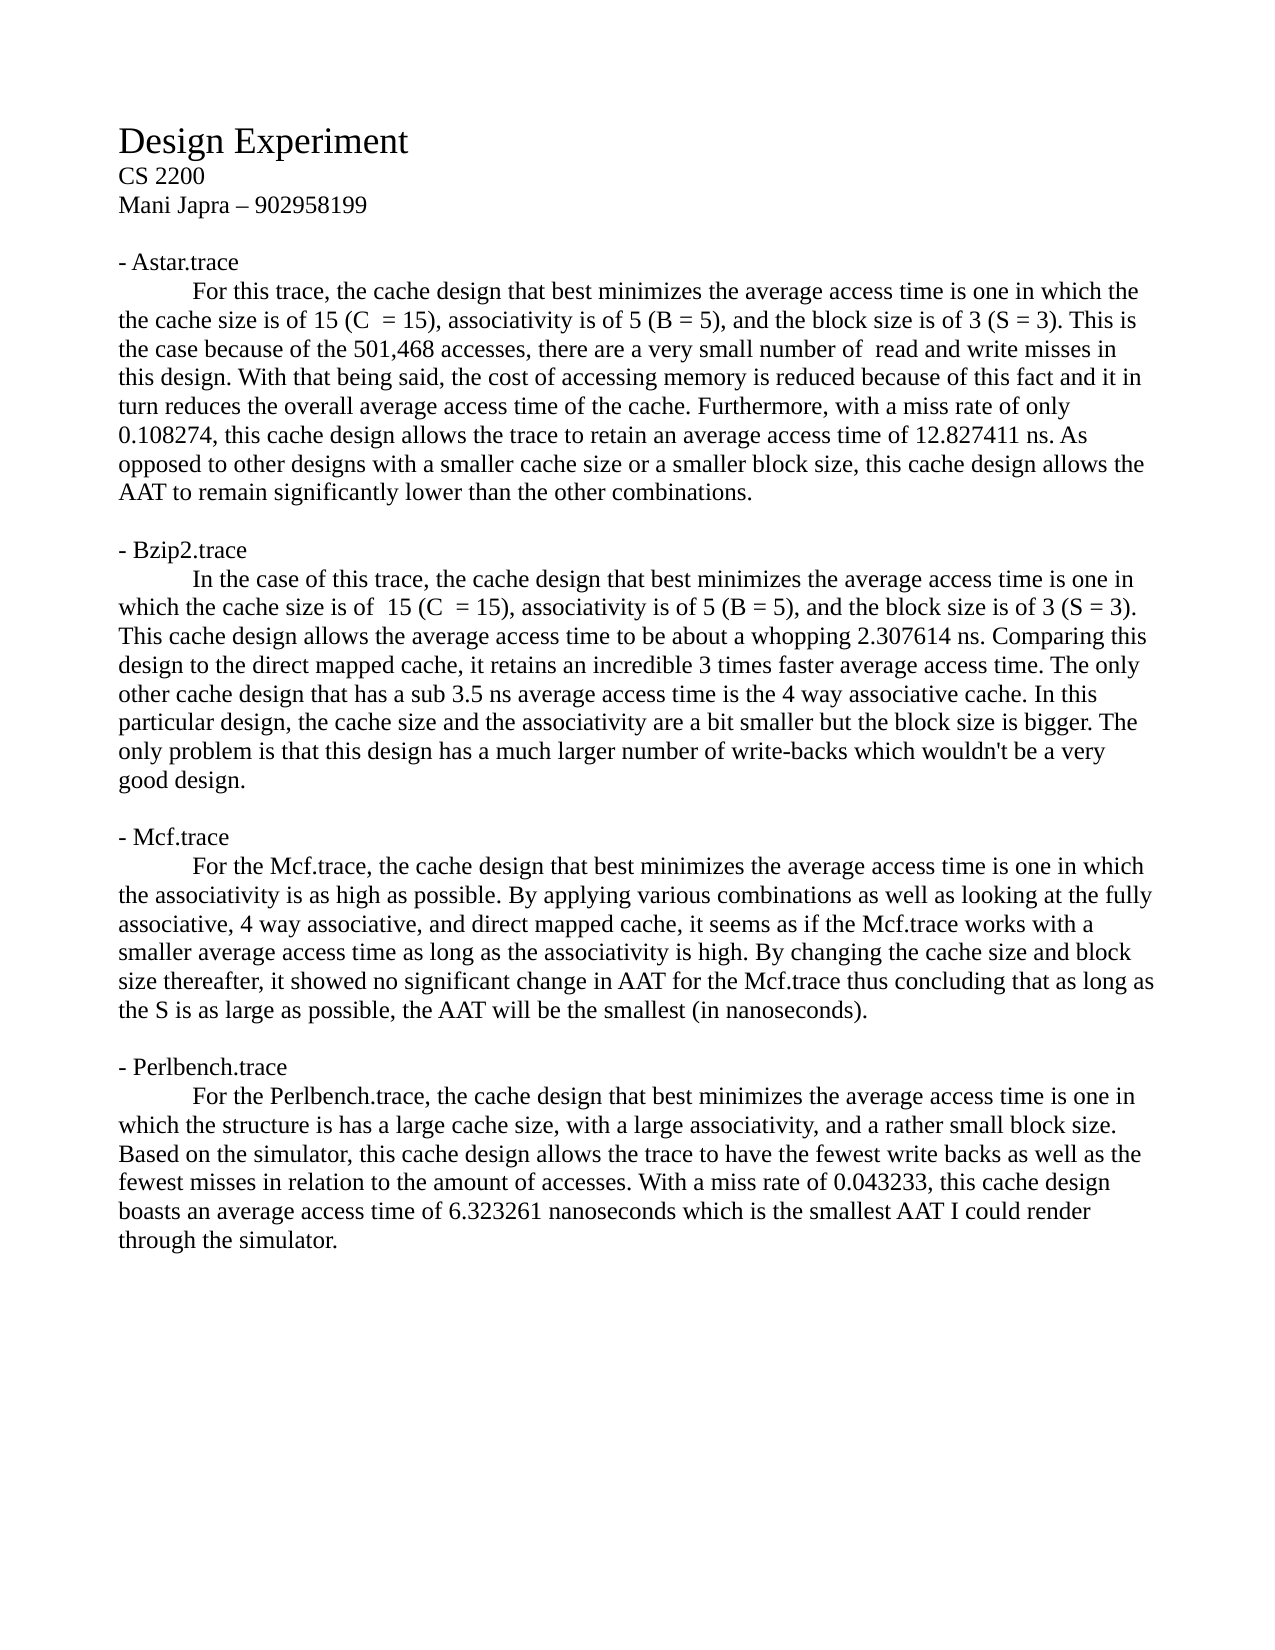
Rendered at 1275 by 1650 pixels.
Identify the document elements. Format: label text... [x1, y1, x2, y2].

text In the case of this trace, the cache design that best minimizes the average access time is one in which the cache size is of 15 (C = 15), associativity is of 5 (B = 5), and the block size is of 3 (S = 3). This cache design allows the average access time to be about a whopping 2.307614 ns. Comparing this design to the direct mapped cache, it retains an incredible 3 times faster average access time. The only other cache design that has a sub 3.5 ns average access time is the 4 way associative cache. In this particular design, the cache size and the associativity are a bit smaller but the block size is bigger. The only problem is that this design has a much larger number of write-backs which wouldn't be a very good design. [118, 564, 1157, 794]
text For the Perlbench.trace, the cache design that best minimizes the average access time is one in which the structure is has a large cache size, with a large associativity, and a rather small block size. Based on the simulator, this cache design allows the trace to have the fewest write backs as well as the fewest misses in relation to the amount of accesses. With a miss rate of 0.043233, this cache design boasts an average access time of 6.323261 nanoseconds which is the smallest AAT I could render through the simulator. [118, 1081, 1157, 1254]
text - Bzip2.trace [118, 535, 1157, 564]
text - Astar.trace [118, 247, 1157, 276]
text CS 2200 [118, 161, 1157, 190]
text For this trace, the cache design that best minimizes the average access time is one in which the the cache size is of 15 (C = 15), associativity is of 5 (B = 5), and the block size is of 3 (S = 3). This is the case because of the 501,468 accesses, there are a very small number of read and write misses in this design. With that being said, the cost of accessing memory is reduced because of this fact and it in turn reduces the overall average access time of the cache. Furthermore, with a miss rate of only 0.108274, this cache design allows the trace to retain an average access time of 12.827411 ns. As opposed to other designs with a smaller cache size or a smaller block size, this cache design allows the AAT to remain significantly lower than the other combinations. [118, 276, 1157, 506]
text - Perlbench.trace [118, 1052, 1157, 1081]
text For the Mcf.trace, the cache design that best minimizes the average access time is one in which the associativity is as high as possible. By applying various combinations as well as looking at the fully associative, 4 way associative, and direct mapped cache, it seems as if the Mcf.trace works with a smaller average access time as long as the associativity is high. By changing the cache size and block size thereafter, it showed no significant change in AAT for the Mcf.trace thus concluding that as long as the S is as large as possible, the AAT will be the smallest (in nanoseconds). [118, 851, 1157, 1024]
text Mani Japra – 902958199 [118, 190, 1157, 219]
text - Mcf.trace [118, 822, 1157, 851]
text Design Experiment [118, 118, 1157, 161]
